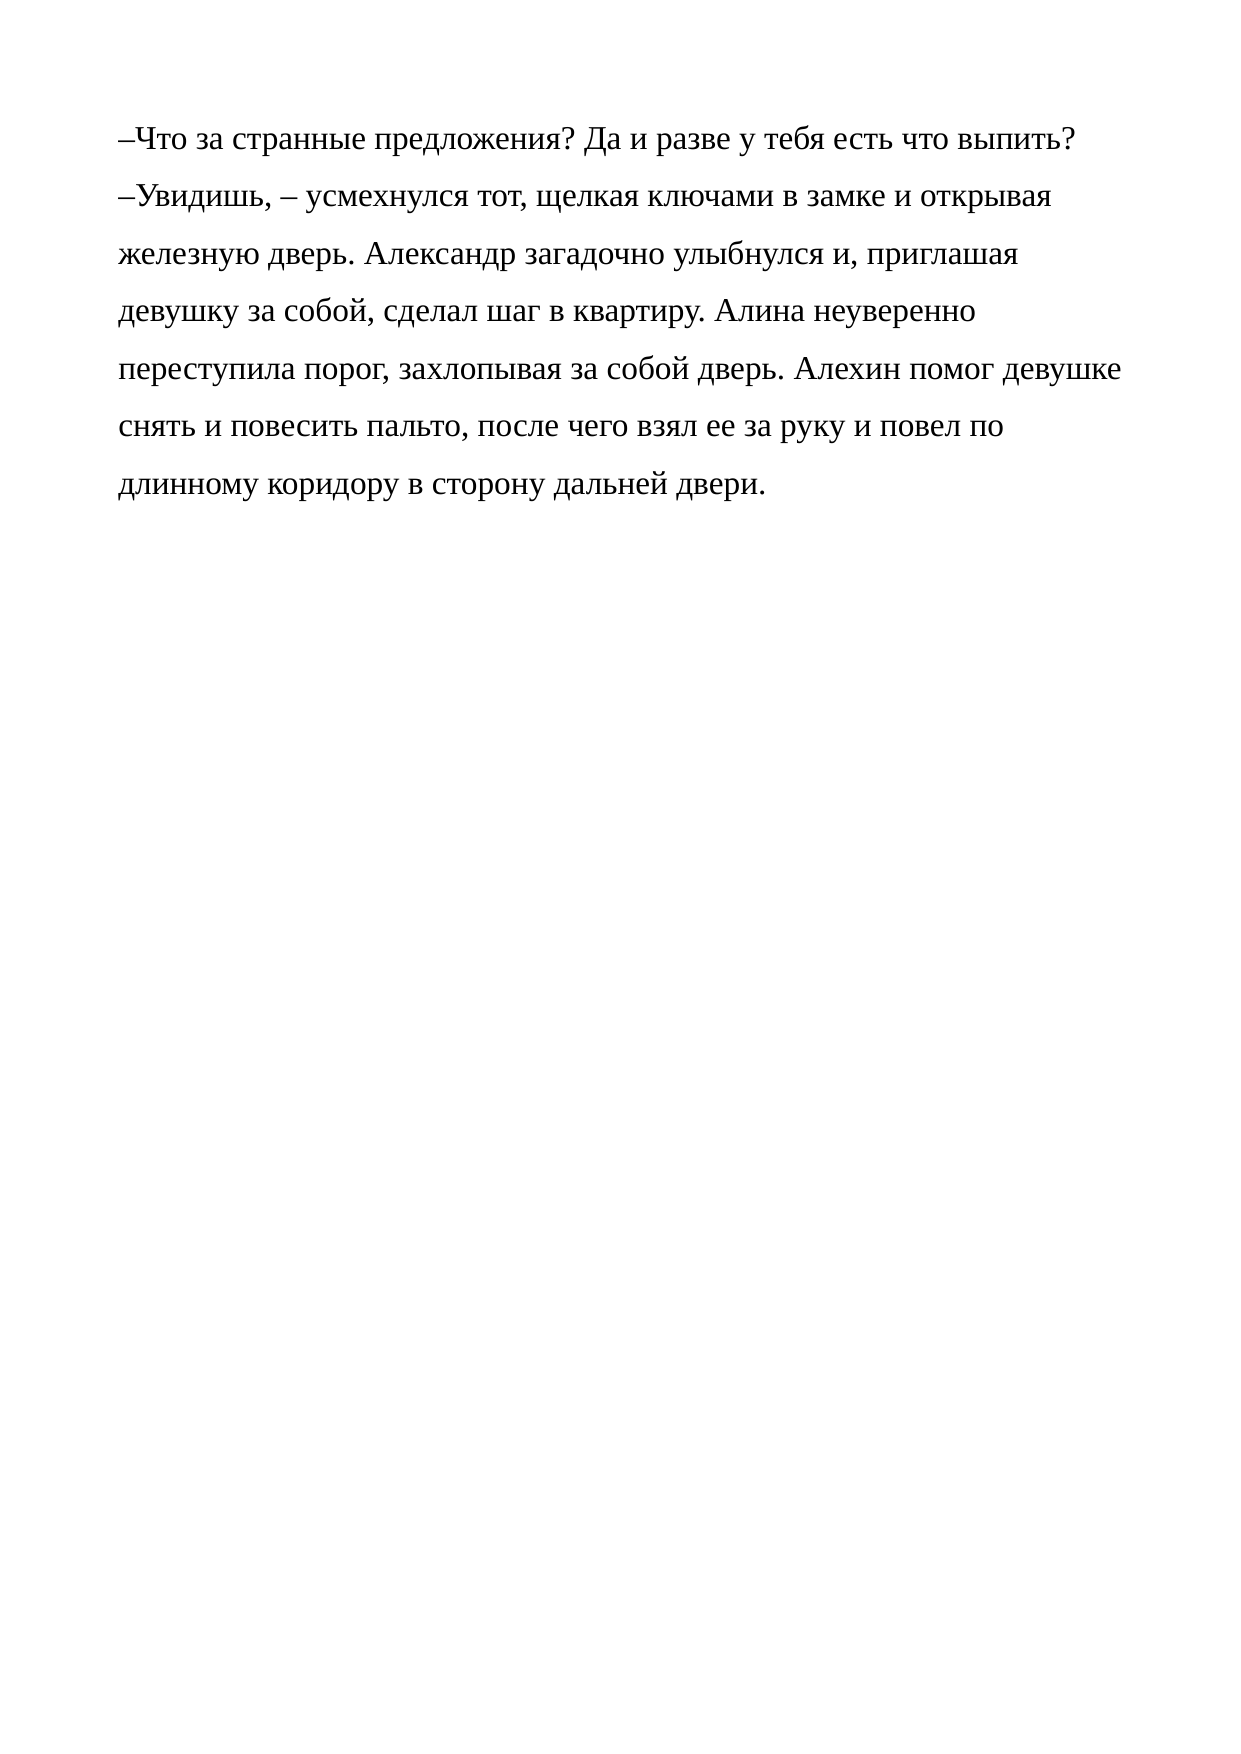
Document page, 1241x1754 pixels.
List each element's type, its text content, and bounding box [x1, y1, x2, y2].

text –Увидишь, – усмехнулся тот, щелкая ключами в замке и открывая железную дверь. Александр загадочно улыбнулся и, приглашая девушку за собой, сделал шаг в квартиру. Алина неуверенно переступила порог, захлопывая за собой дверь. Алехин помог девушке снять и повесить пальто, после чего взял ее за руку и повел по длинному коридору в сторону дальней двери. [118, 176, 1122, 501]
text –Что за странные предложения? Да и разве у тебя есть что выпить? [118, 118, 1122, 156]
